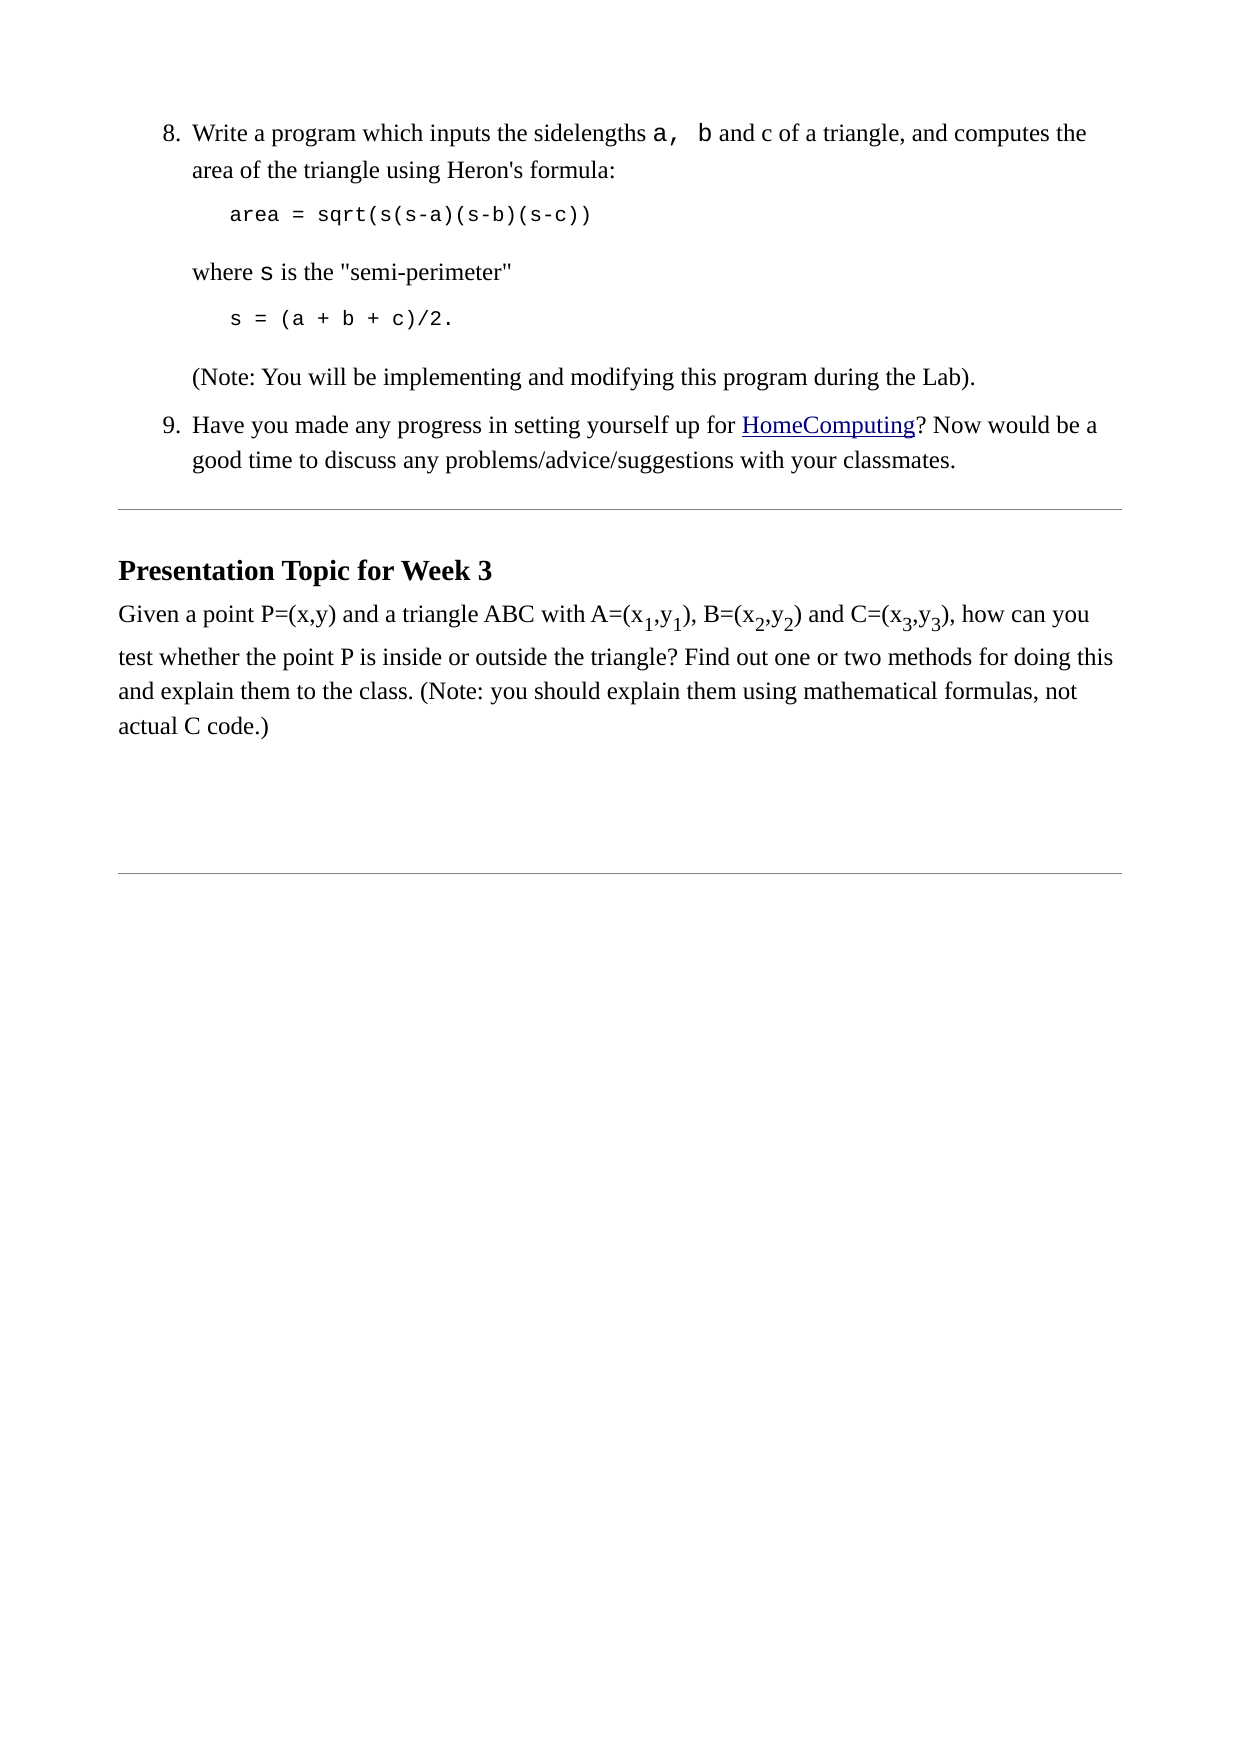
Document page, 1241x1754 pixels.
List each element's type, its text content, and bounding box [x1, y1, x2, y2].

subtitle Presentation Topic for Week 3 [118, 553, 1122, 586]
list Have you made any progress in setting yourself up for HomeComputing? Now would be a good time to discuss any problems/advice/suggestions with your classmates. [162, 411, 1122, 474]
list where s is the "semi-perimeter" [162, 257, 1122, 288]
text Given a point P=(x,y) and a triangle ABC with A=(x1,y1), B=(x2,y2) and C=(x3,y3), how can you test whether the point P is inside or outside the triangle? Find out one or two methods for doing this and explain them to the class. (Note: you should explain them using mathematical formulas, not actual C code.) [118, 599, 1122, 739]
list area = sqrt(s(s-a)(s-b)(s-c)) [162, 204, 1122, 227]
list s = (a + b + c)/2. [162, 308, 1122, 332]
list (Note: You will be implementing and modifying this program during the Lab). [162, 362, 1122, 390]
list Write a program which inputs the sidelengths a, b and c of a triangle, and computes the area of the triangle using Heron's formula: [162, 118, 1122, 183]
